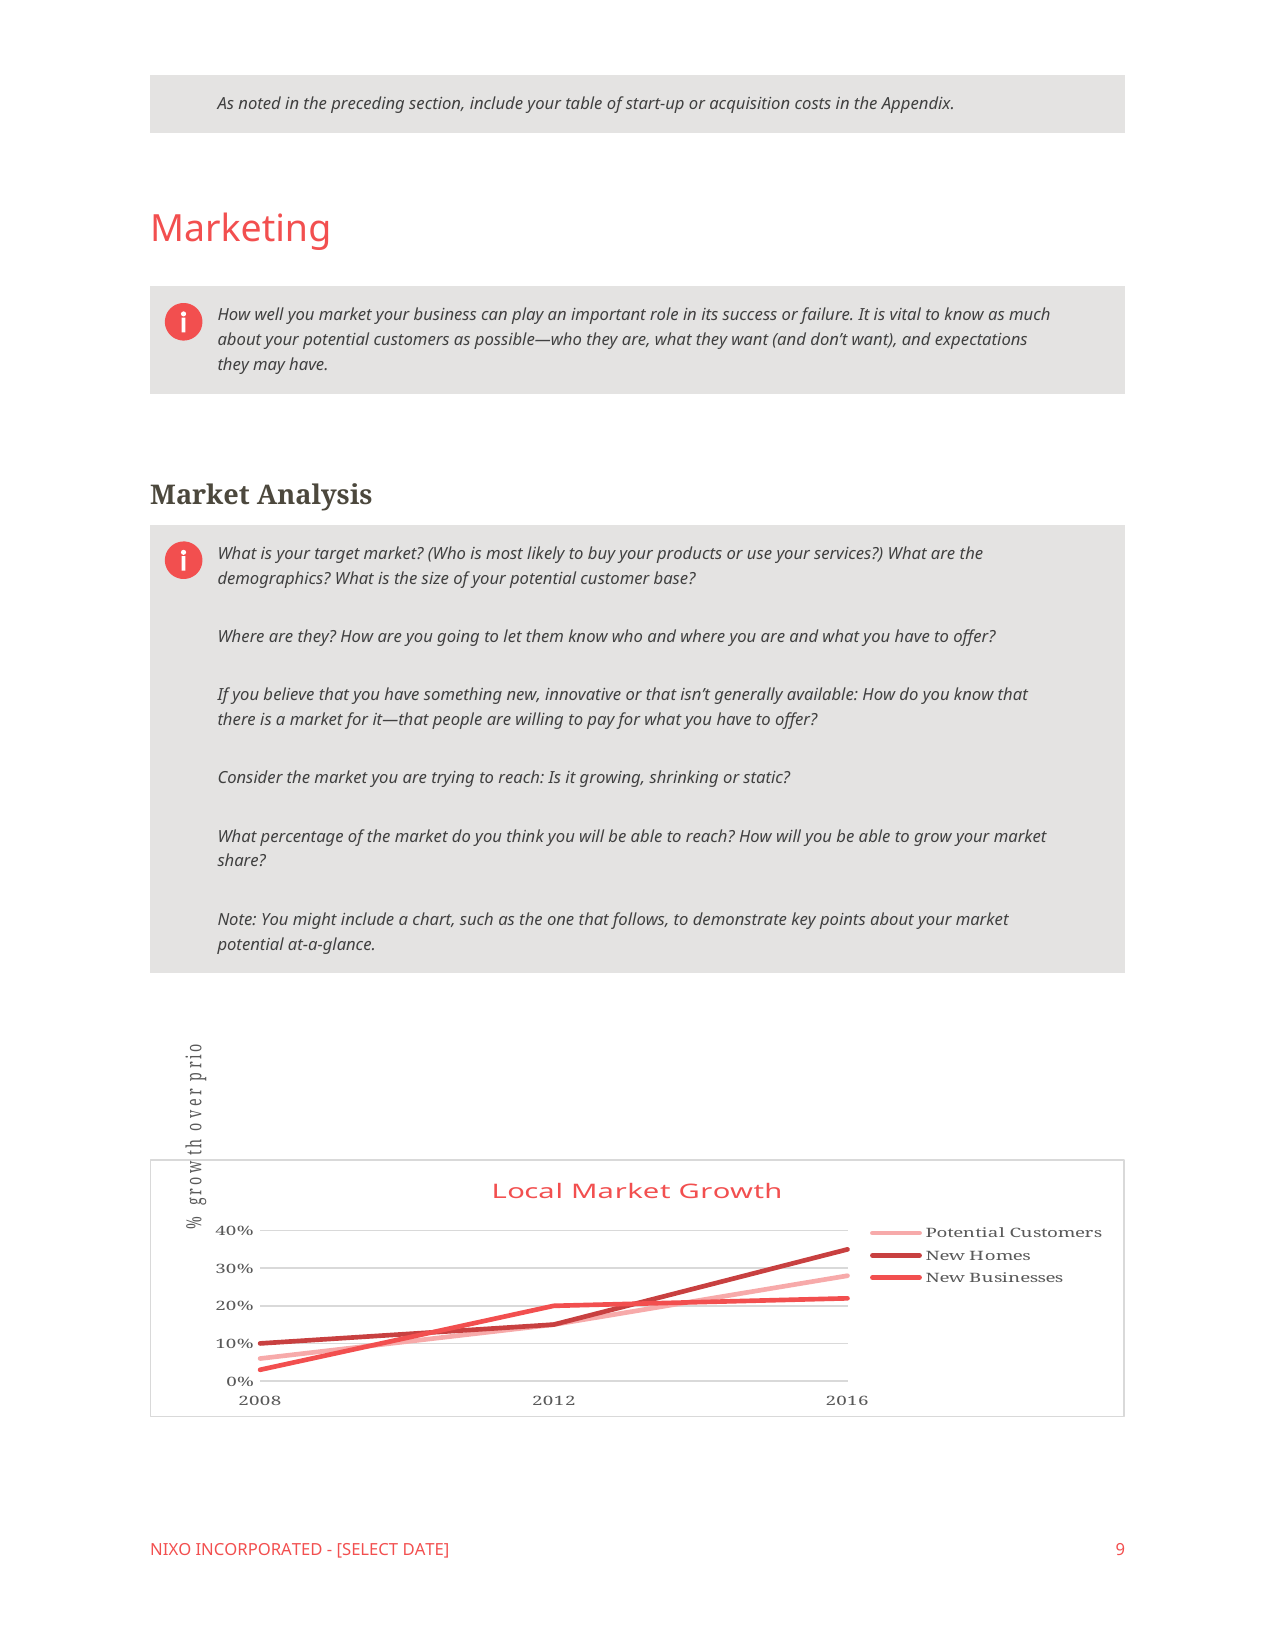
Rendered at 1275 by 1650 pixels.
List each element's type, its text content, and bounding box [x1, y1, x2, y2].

subtitle Market Analysis [150, 475, 1125, 512]
table_header [150, 525, 217, 973]
table_header [150, 286, 217, 394]
table_header As noted in the preceding section, include your table of start-up or acquisition costs in the Appendix. [217, 75, 1125, 133]
subtitle Marketing [150, 202, 1125, 253]
table_header [150, 75, 217, 133]
table_header What is your target market? (Who is most likely to buy your products or use your services?) What are the demographics? What is the size of your potential customer base? Where are they? How are you going to let them know who and where you are and what you have to offer? If you believe that you have something new, innovative or that isn’t generally available: How do you know that there is a market for it—that people are willing to pay for what you have to offer? Consider the market you are trying to reach: Is it growing, shrinking or static? What percentage of the market do you think you will be able to reach? How will you be able to grow your market share? Note: You might include a chart, such as the one that follows, to demonstrate key points about your market potential at-a-glance. [217, 525, 1125, 973]
table_header How well you market your business can play an important role in its success or failure. It is vital to know as much about your potential customers as possible—who they are, what they want (and don’t want), and expectations they may have. [217, 286, 1125, 394]
